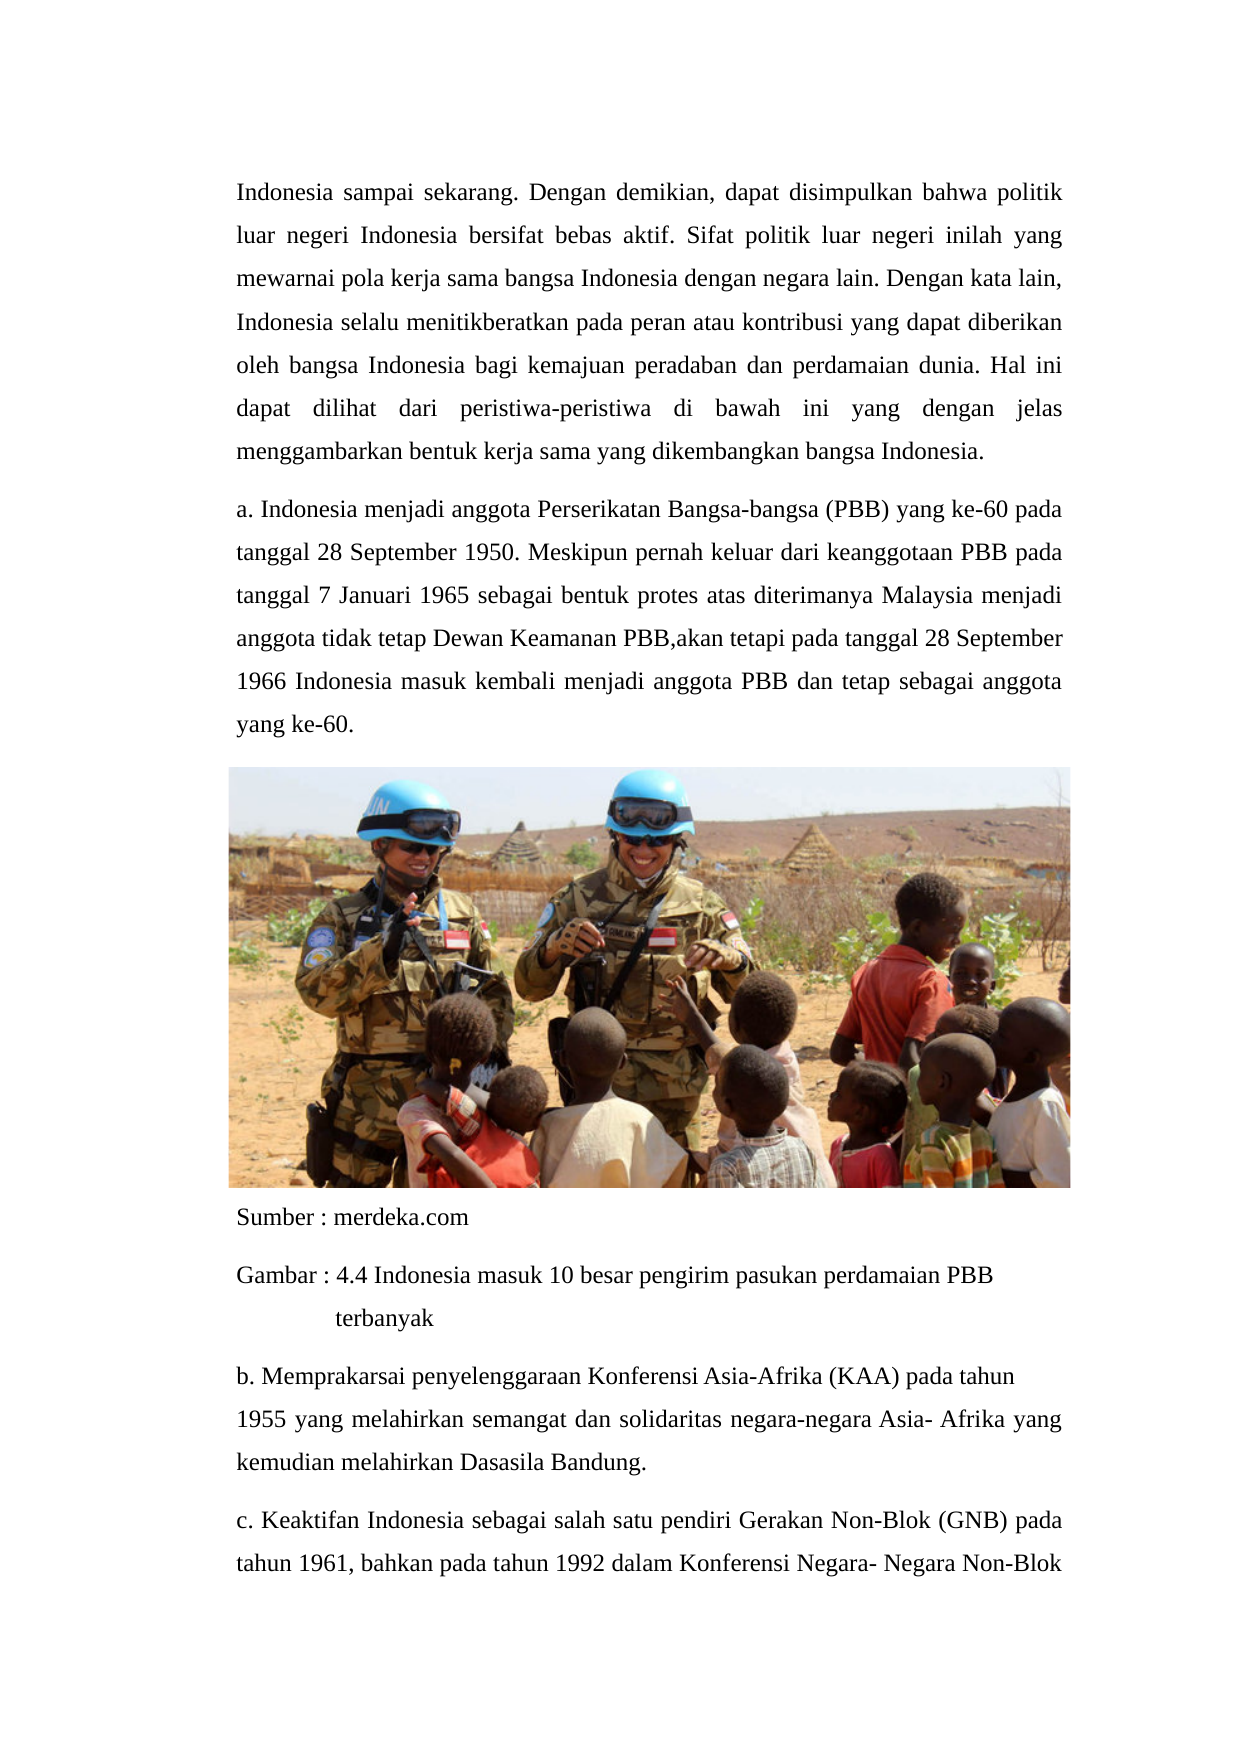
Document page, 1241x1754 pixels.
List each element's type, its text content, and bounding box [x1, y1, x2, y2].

text c. Keaktifan Indonesia sebagai salah satu pendiri Gerakan Non-Blok (GNB) pada tahun 1961, bahkan pada tahun 1992 dalam Konferensi Negara- Negara Non-Blok [236, 1505, 1063, 1577]
text Gambar : 4.4 Indonesia masuk 10 besar pengirim pasukan perdamaian PBB terbanyak [236, 1260, 1063, 1332]
text Sumber : merdeka.com [236, 1188, 1063, 1231]
picture [228, 767, 1071, 1188]
text a. Indonesia menjadi anggota Perserikatan Bangsa-bangsa (PBB) yang ke-60 pada tanggal 28 September 1950. Meskipun pernah keluar dari keanggotaan PBB pada tanggal 7 Januari 1965 sebagai bentuk protes atas diterimanya Malaysia menjadi anggota tidak tetap Dewan Keamanan PBB,akan tetapi pada tanggal 28 September 1966 Indonesia masuk kembali menjadi anggota PBB dan tetap sebagai anggota yang ke-60. [236, 494, 1063, 738]
text Indonesia sampai sekarang. Dengan demikian, dapat disimpulkan bahwa politik luar negeri Indonesia bersifat bebas aktif. Sifat politik luar negeri inilah yang mewarnai pola kerja sama bangsa Indonesia dengan negara lain. Dengan kata lain, Indonesia selalu menitikberatkan pada peran atau kontribusi yang dapat diberikan oleh bangsa Indonesia bagi kemajuan peradaban dan perdamaian dunia. Hal ini dapat dilihat dari peristiwa-peristiwa di bawah ini yang dengan jelas menggambarkan bentuk kerja sama yang dikembangkan bangsa Indonesia. [236, 177, 1063, 465]
text b. Memprakarsai penyelenggaraan Konferensi Asia-Afrika (KAA) pada tahun 1955 yang melahirkan semangat dan solidaritas negara-negara Asia- Afrika yang kemudian melahirkan Dasasila Bandung. [236, 1361, 1063, 1476]
